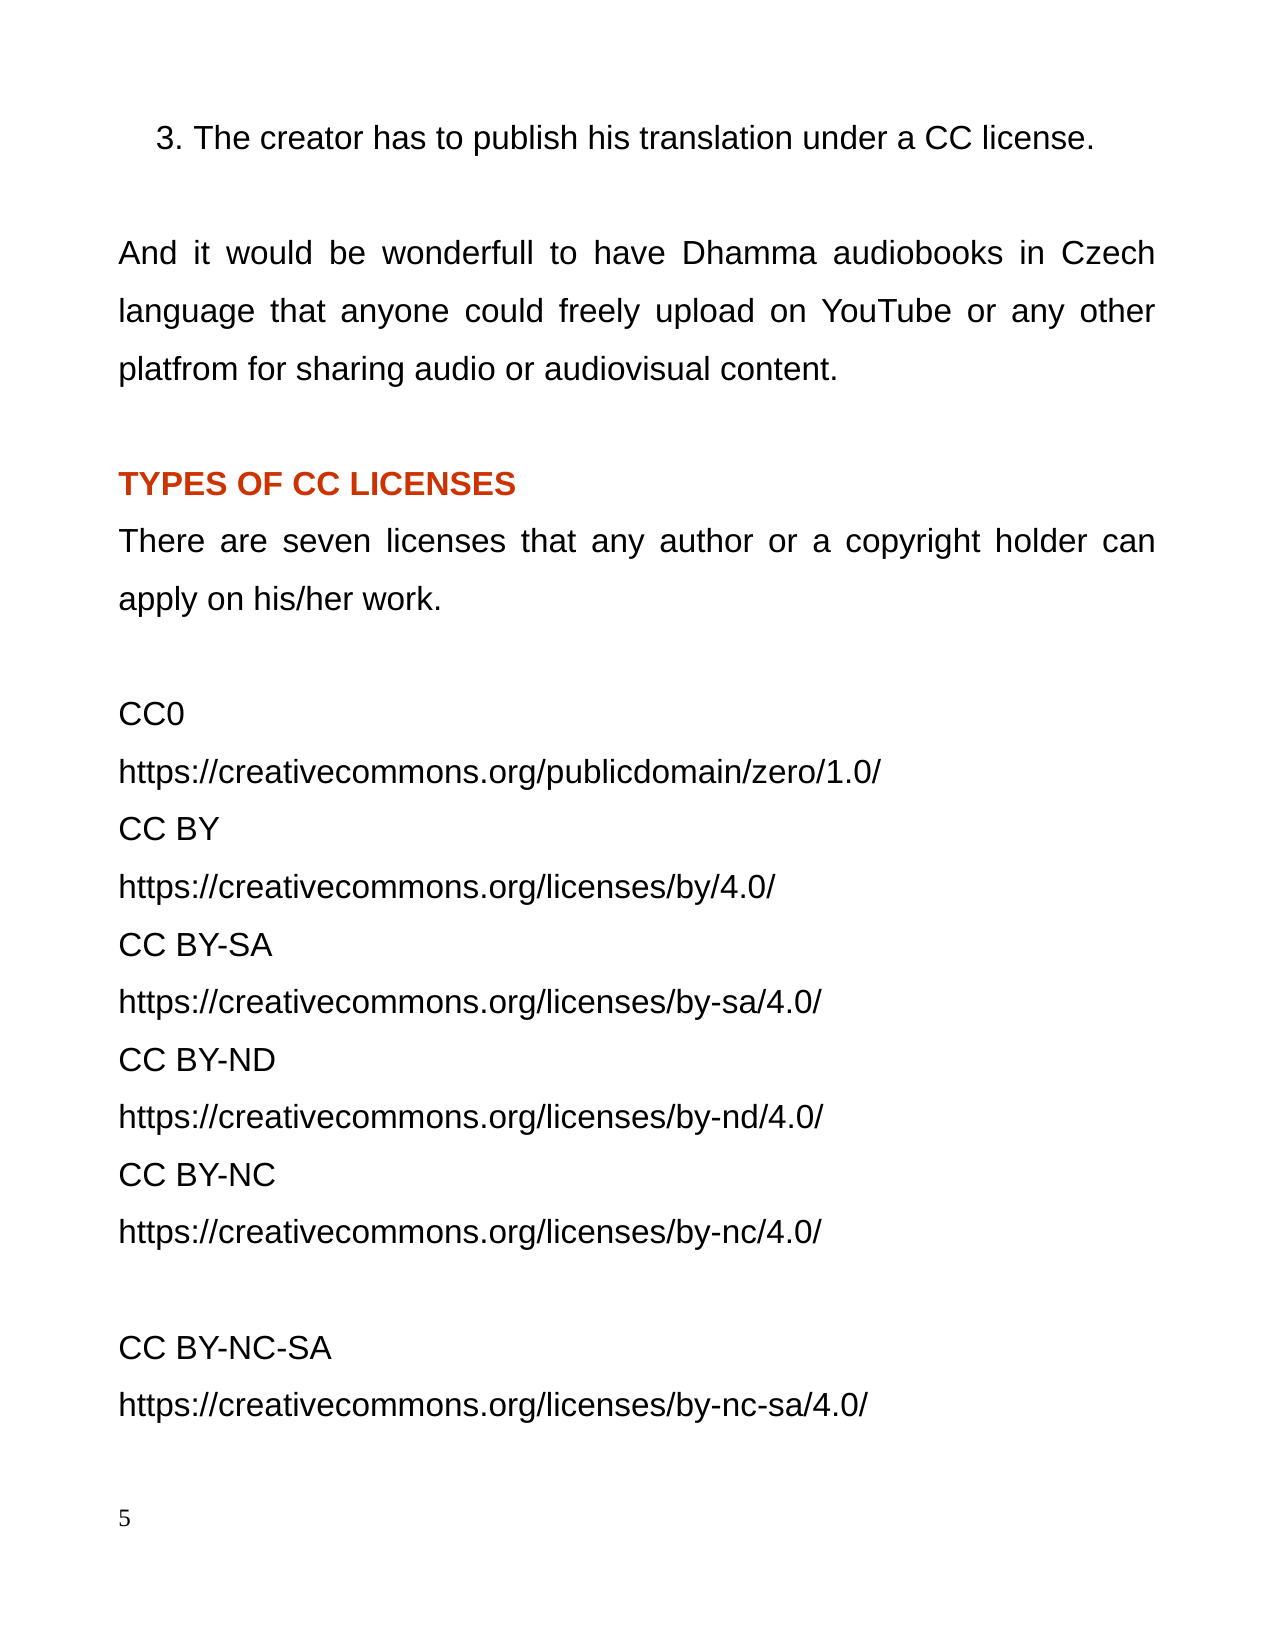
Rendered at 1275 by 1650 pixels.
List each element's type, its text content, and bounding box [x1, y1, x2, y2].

text https://creativecommons.org/licenses/by-nd/4.0/ [118, 1097, 1157, 1136]
text CC BY-SA [118, 924, 1157, 963]
text https://creativecommons.org/licenses/by-sa/4.0/ [118, 982, 1157, 1021]
text And it would be wonderfull to have Dhamma audiobooks in Czech language that anyone could freely upload on YouTube or any other platfrom for sharing audio or audiovisual content. [118, 233, 1157, 387]
text CC BY-NC [118, 1155, 1157, 1193]
text https://creativecommons.org/licenses/by-nc/4.0/ [118, 1213, 1157, 1251]
text CC BY-ND [118, 1040, 1157, 1078]
text CC0 [118, 694, 1157, 733]
text https://creativecommons.org/licenses/by/4.0/ [118, 867, 1157, 905]
list The creator has to publish his translation under a CC license. [156, 118, 1157, 157]
text TYPES OF CC LICENSES [118, 464, 1157, 502]
text CC BY-NC-SA [118, 1328, 1157, 1366]
text https://creativecommons.org/publicdomain/zero/1.0/ [118, 752, 1157, 790]
text CC BY [118, 809, 1157, 848]
text There are seven licenses that any author or a copyright holder can apply on his/her work. [118, 521, 1157, 617]
text https://creativecommons.org/licenses/by-nc-sa/4.0/ [118, 1385, 1157, 1424]
